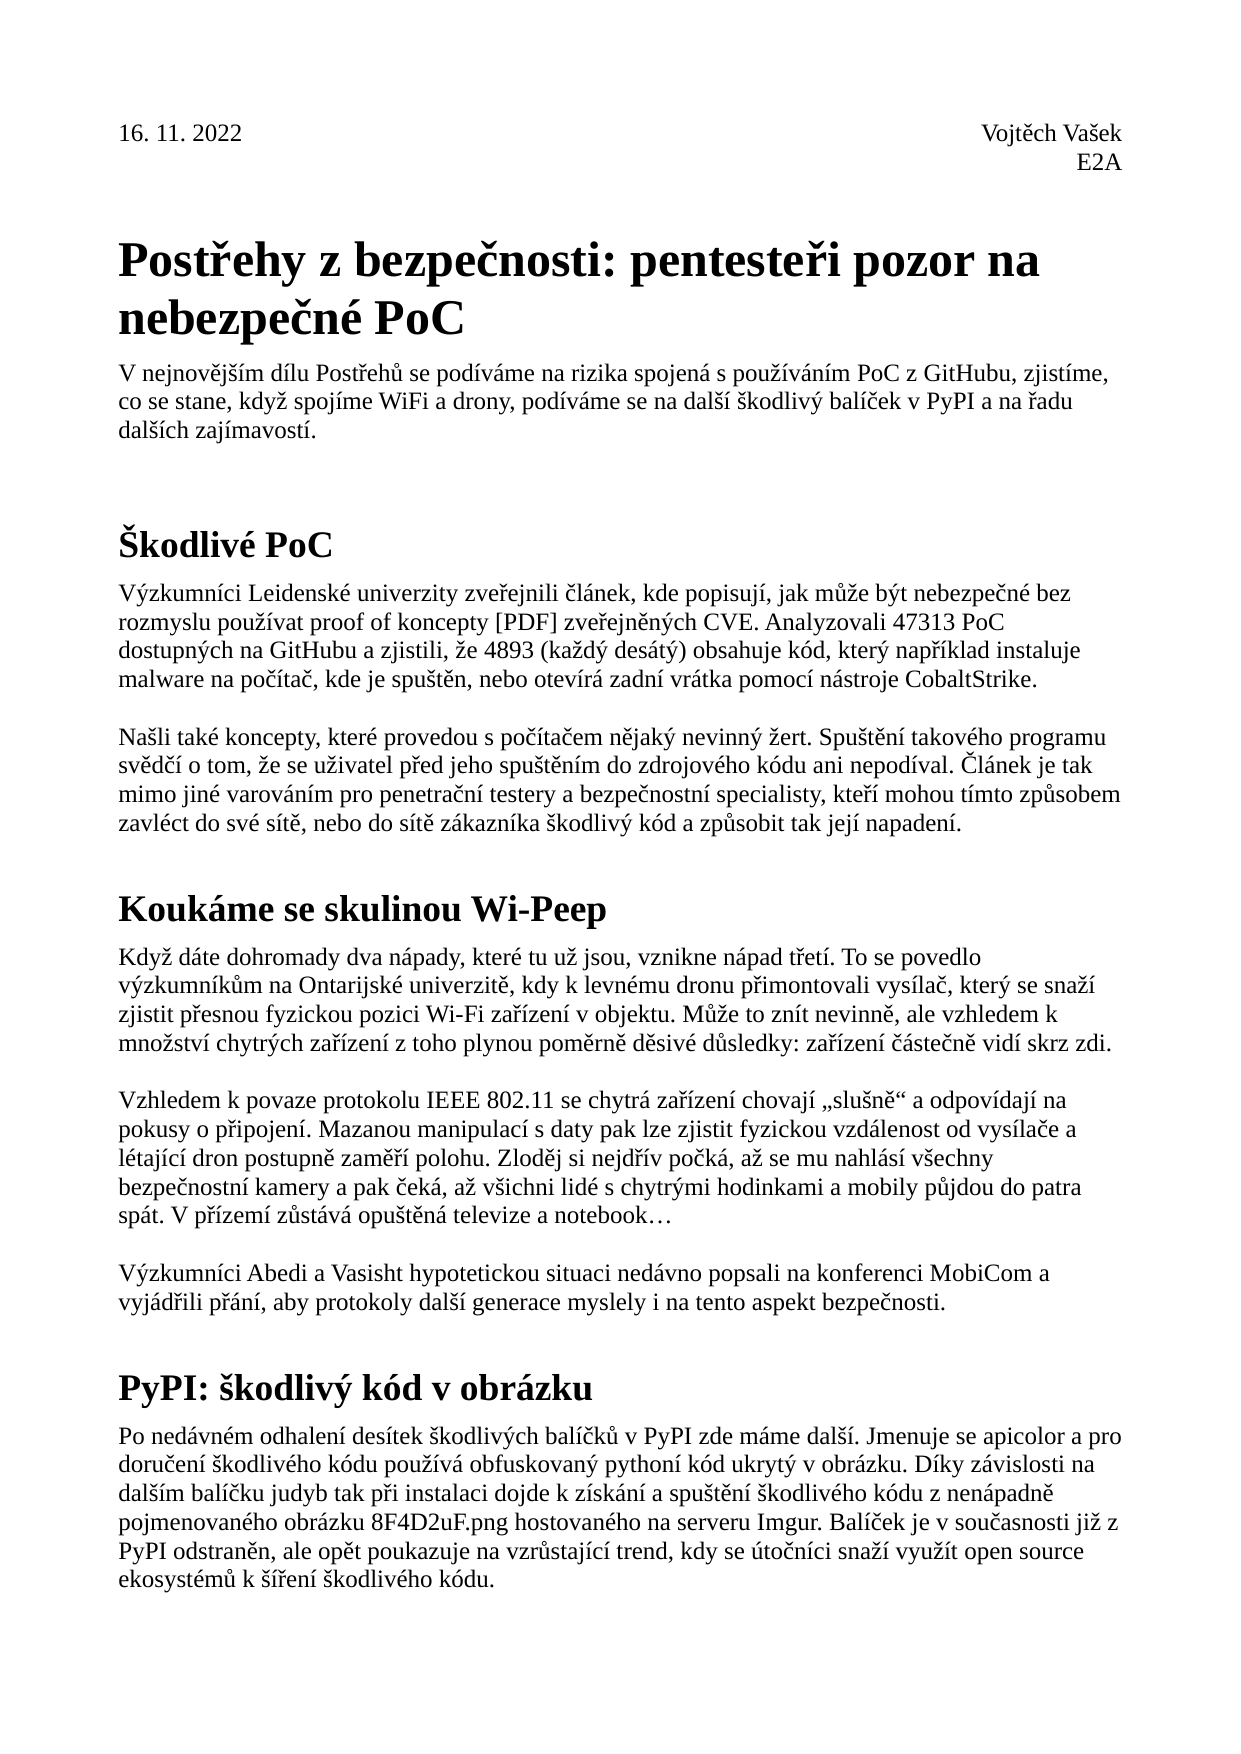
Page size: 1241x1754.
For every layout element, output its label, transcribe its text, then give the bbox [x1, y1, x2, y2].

subtitle PyPI: škodlivý kód v obrázku [118, 1365, 1122, 1408]
text V nejnovějším dílu Postřehů se podíváme na rizika spojená s používáním PoC z GitHubu, zjistíme, co se stane, když spojíme WiFi a drony, podíváme se na další škodlivý balíček v PyPI a na řadu dalších zajímavostí. [118, 358, 1122, 444]
text Výzkumníci Abedi a Vasisht hypotetickou situaci nedávno popsali na konferenci MobiCom a vyjádřili přání, aby protokoly další generace myslely i na tento aspekt bezpečnosti. [118, 1258, 1122, 1316]
text Našli také koncepty, které provedou s počítačem nějaký nevinný žert. Spuštění takového programu svědčí o tom, že se uživatel před jeho spuštěním do zdrojového kódu ani nepodíval. Článek je tak mimo jiné varováním pro penetrační testery a bezpečnostní specialisty, kteří mohou tímto způsobem zavléct do své sítě, nebo do sítě zákazníka škodlivý kód a způsobit tak její napadení. [118, 722, 1122, 837]
subtitle Škodlivé PoC [118, 522, 1122, 565]
text Po nedávném odhalení desítek škodlivých balíčků v PyPI zde máme další. Jmenuje se apicolor a pro doručení škodlivého kódu používá obfuskovaný pythoní kód ukrytý v obrázku. Díky závislosti na dalším balíčku judyb tak při instalaci dojde k získání a spuštění škodlivého kódu z nenápadně pojmenovaného obrázku 8F4D2uF.png hostovaného na serveru Imgur. Balíček je v současnosti již z PyPI odstraněn, ale opět poukazuje na vzrůstající trend, kdy se útočníci snaží využít open source ekosystémů k šíření škodlivého kódu. [118, 1421, 1122, 1593]
text Když dáte dohromady dva nápady, které tu už jsou, vznikne nápad třetí. To se povedlo výzkumníkům na Ontarijské univerzitě, kdy k levnému dronu přimontovali vysílač, který se snaží zjistit přesnou fyzickou pozici Wi-Fi zařízení v objektu. Může to znít nevinně, ale vzhledem k množství chytrých zařízení z toho plynou poměrně děsivé důsledky: zařízení částečně vidí skrz zdi. [118, 942, 1122, 1057]
subtitle Postřehy z bezpečnosti: pentesteři pozor na nebezpečné PoC [118, 230, 1122, 345]
text Výzkumníci Leidenské univerzity zveřejnili článek, kde popisují, jak může být nebezpečné bez rozmyslu používat proof of koncepty [PDF] zveřejněných CVE. Analyzovali 47313 PoC dostupných na GitHubu a zjistili, že 4893 (každý desátý) obsahuje kód, který například instaluje malware na počítač, kde je spuštěn, nebo otevírá zadní vrátka pomocí nástroje CobaltStrike. [118, 578, 1122, 693]
subtitle Koukáme se skulinou Wi-Peep [118, 886, 1122, 929]
text Vzhledem k povaze protokolu IEEE 802.11 se chytrá zařízení chovají „slušně“ a odpovídají na pokusy o připojení. Mazanou manipulací s daty pak lze zjistit fyzickou vzdálenost od vysílače a létající dron postupně zaměří polohu. Zloděj si nejdřív počká, až se mu nahlásí všechny bezpečnostní kamery a pak čeká, až všichni lidé s chytrými hodinkami a mobily půjdou do patra spát. V přízemí zůstává opuštěná televize a notebook… [118, 1086, 1122, 1229]
